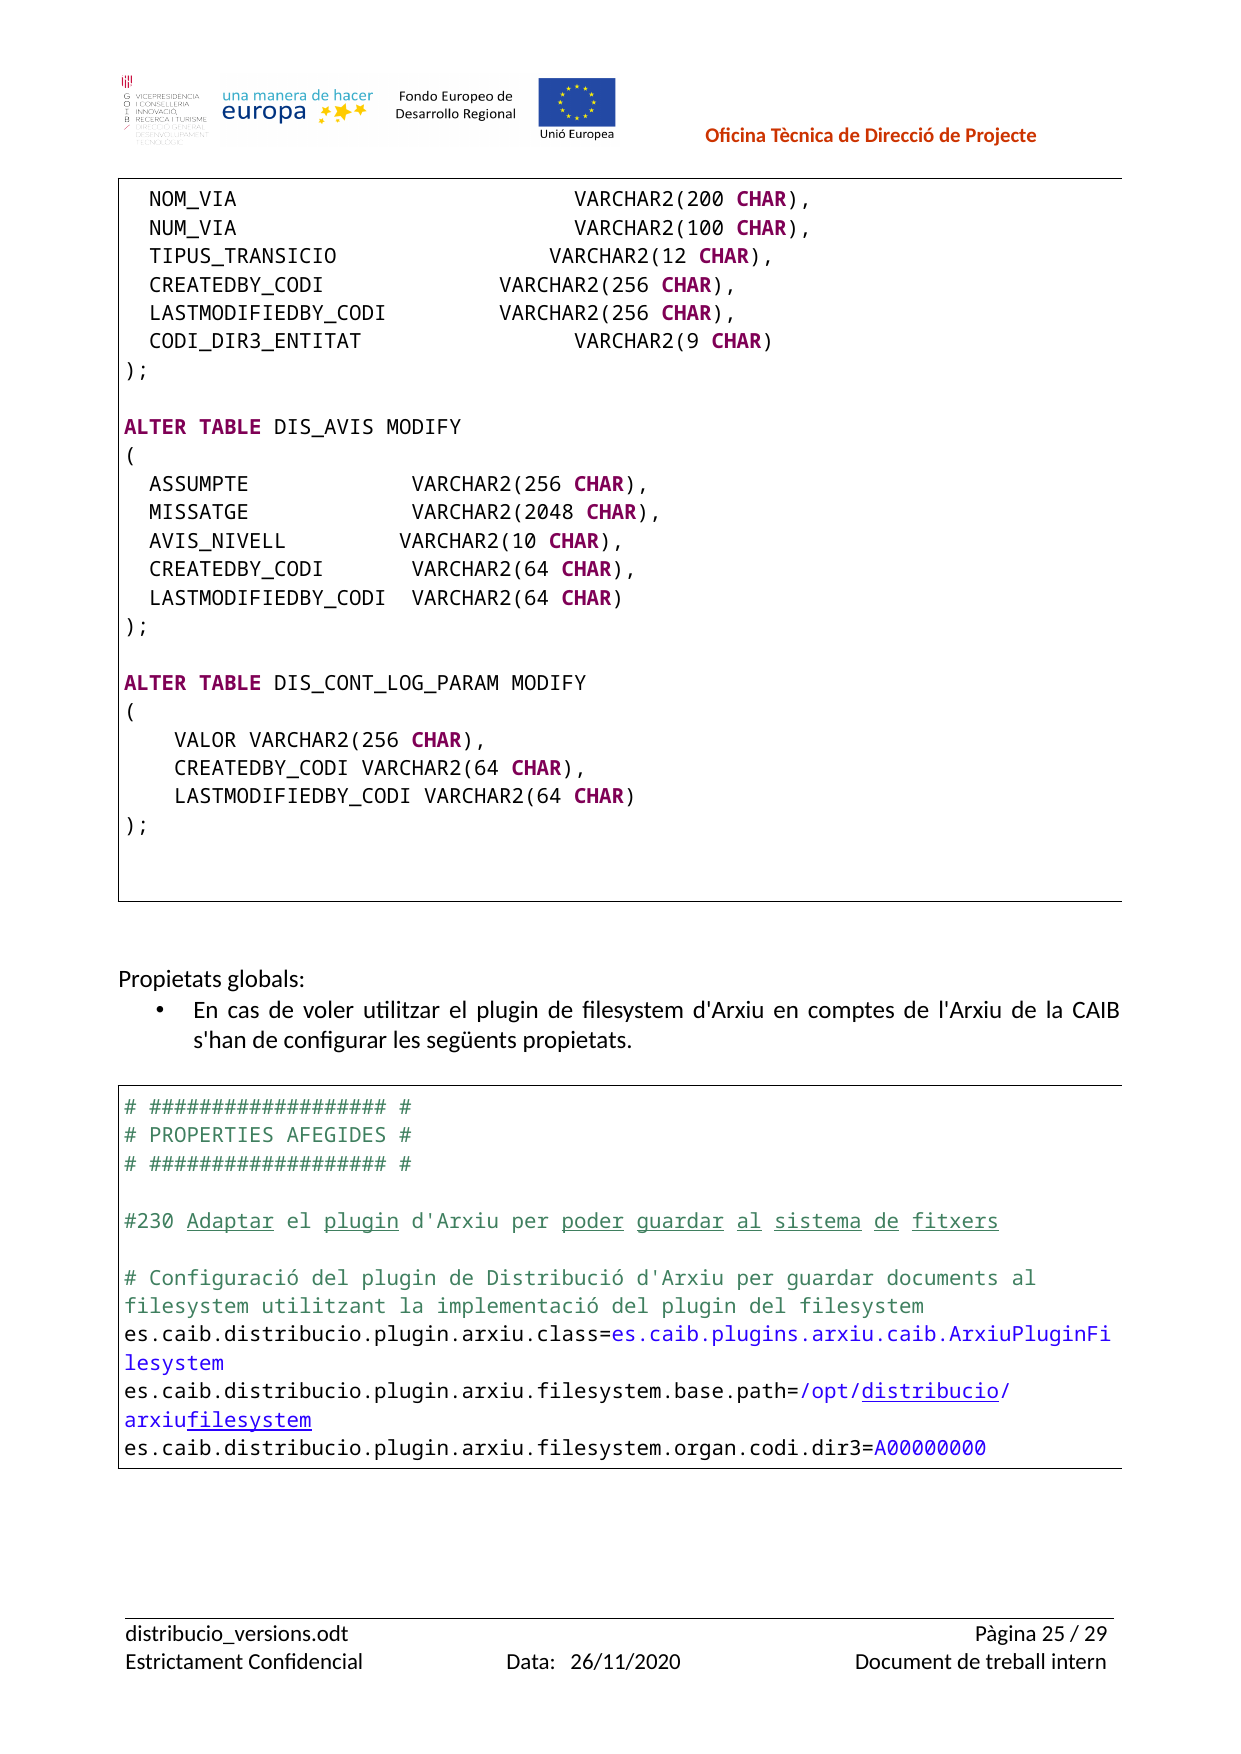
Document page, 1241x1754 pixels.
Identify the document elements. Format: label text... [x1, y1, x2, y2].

text Propietats globals: [118, 963, 1122, 994]
table_header # ################### # # PROPERTIES AFEGIDES # # ################### # #230 Adaptar el plugin d'Arxiu per poder guardar al sistema de fitxers # Configuració del plugin de Distribució d'Arxiu per guardar documents al filesystem utilitzant la implementació del plugin del filesystem es.caib.distribucio.plugin.arxiu.class=es.caib.plugins.arxiu.caib.ArxiuPluginFilesystem es.caib.distribucio.plugin.arxiu.filesystem.base.path=/opt/distribucio/arxiufilesystem es.caib.distribucio.plugin.arxiu.filesystem.organ.codi.dir3=A00000000 [119, 1086, 1122, 1467]
list En cas de voler utilitzar el plugin de filesystem d'Arxiu en comptes de l'Arxiu de la CAIB s'han de configurar les següents propietats. [156, 994, 1122, 1055]
picture [118, 73, 213, 147]
picture [219, 73, 621, 147]
table_header NOM_VIA VARCHAR2(200 CHAR), NUM_VIA VARCHAR2(100 CHAR), TIPUS_TRANSICIO VARCHAR2(12 CHAR), CREATEDBY_CODI VARCHAR2(256 CHAR), LASTMODIFIEDBY_CODI VARCHAR2(256 CHAR), CODI_DIR3_ENTITAT VARCHAR2(9 CHAR) ); ALTER TABLE DIS_AVIS MODIFY ( ASSUMPTE VARCHAR2(256 CHAR), MISSATGE VARCHAR2(2048 CHAR), AVIS_NIVELL VARCHAR2(10 CHAR), CREATEDBY_CODI VARCHAR2(64 CHAR), LASTMODIFIEDBY_CODI VARCHAR2(64 CHAR) ); ALTER TABLE DIS_CONT_LOG_PARAM MODIFY ( VALOR VARCHAR2(256 CHAR), CREATEDBY_CODI VARCHAR2(64 CHAR), LASTMODIFIEDBY_CODI VARCHAR2(64 CHAR) ); [119, 179, 1122, 901]
